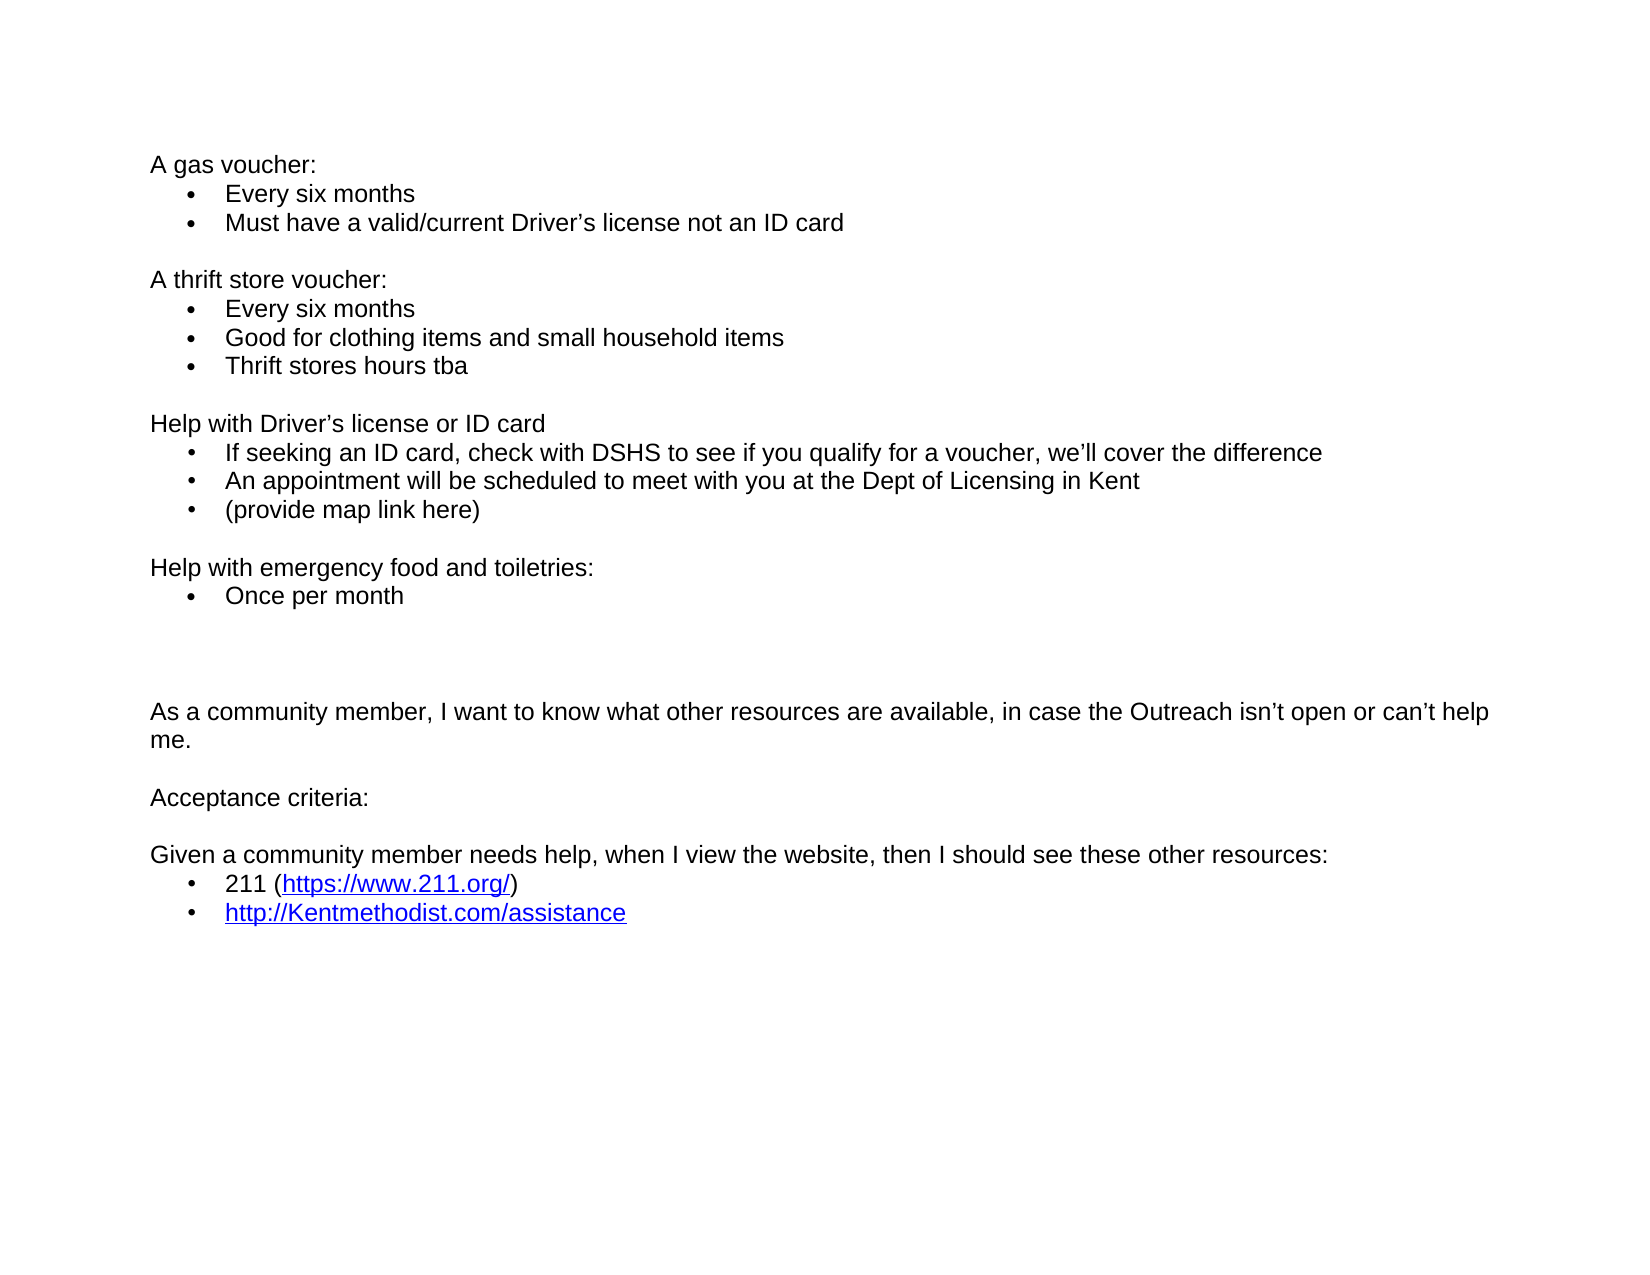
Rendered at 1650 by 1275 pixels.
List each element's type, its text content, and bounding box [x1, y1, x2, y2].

list Good for clothing items and small household items [187, 322, 1500, 351]
list http://Kentmethodist.com/assistance [187, 898, 1500, 927]
text A gas voucher: [150, 150, 1500, 179]
text Given a community member needs help, when I view the website, then I should see these other resources: [150, 840, 1500, 869]
text A thrift store voucher: [150, 265, 1500, 294]
list If seeking an ID card, check with DSHS to see if you qualify for a voucher, we’ll cover the difference [187, 437, 1500, 466]
list Every six months [187, 179, 1500, 207]
list 211 (https://www.211.org/) [187, 869, 1500, 898]
text As a community member, I want to know what other resources are available, in case the Outreach isn’t open or can’t help me. [150, 697, 1500, 754]
list Must have a valid/current Driver’s license not an ID card [187, 207, 1500, 236]
text Acceptance criteria: [150, 783, 1500, 812]
list Once per month [187, 582, 1500, 610]
list (provide map link here) [187, 495, 1500, 524]
list Every six months [187, 294, 1500, 322]
list Thrift stores hours tba [187, 351, 1500, 380]
text Help with emergency food and toiletries: [150, 553, 1500, 582]
list An appointment will be scheduled to meet with you at the Dept of Licensing in Kent [187, 466, 1500, 495]
text Help with Driver’s license or ID card [150, 409, 1500, 437]
